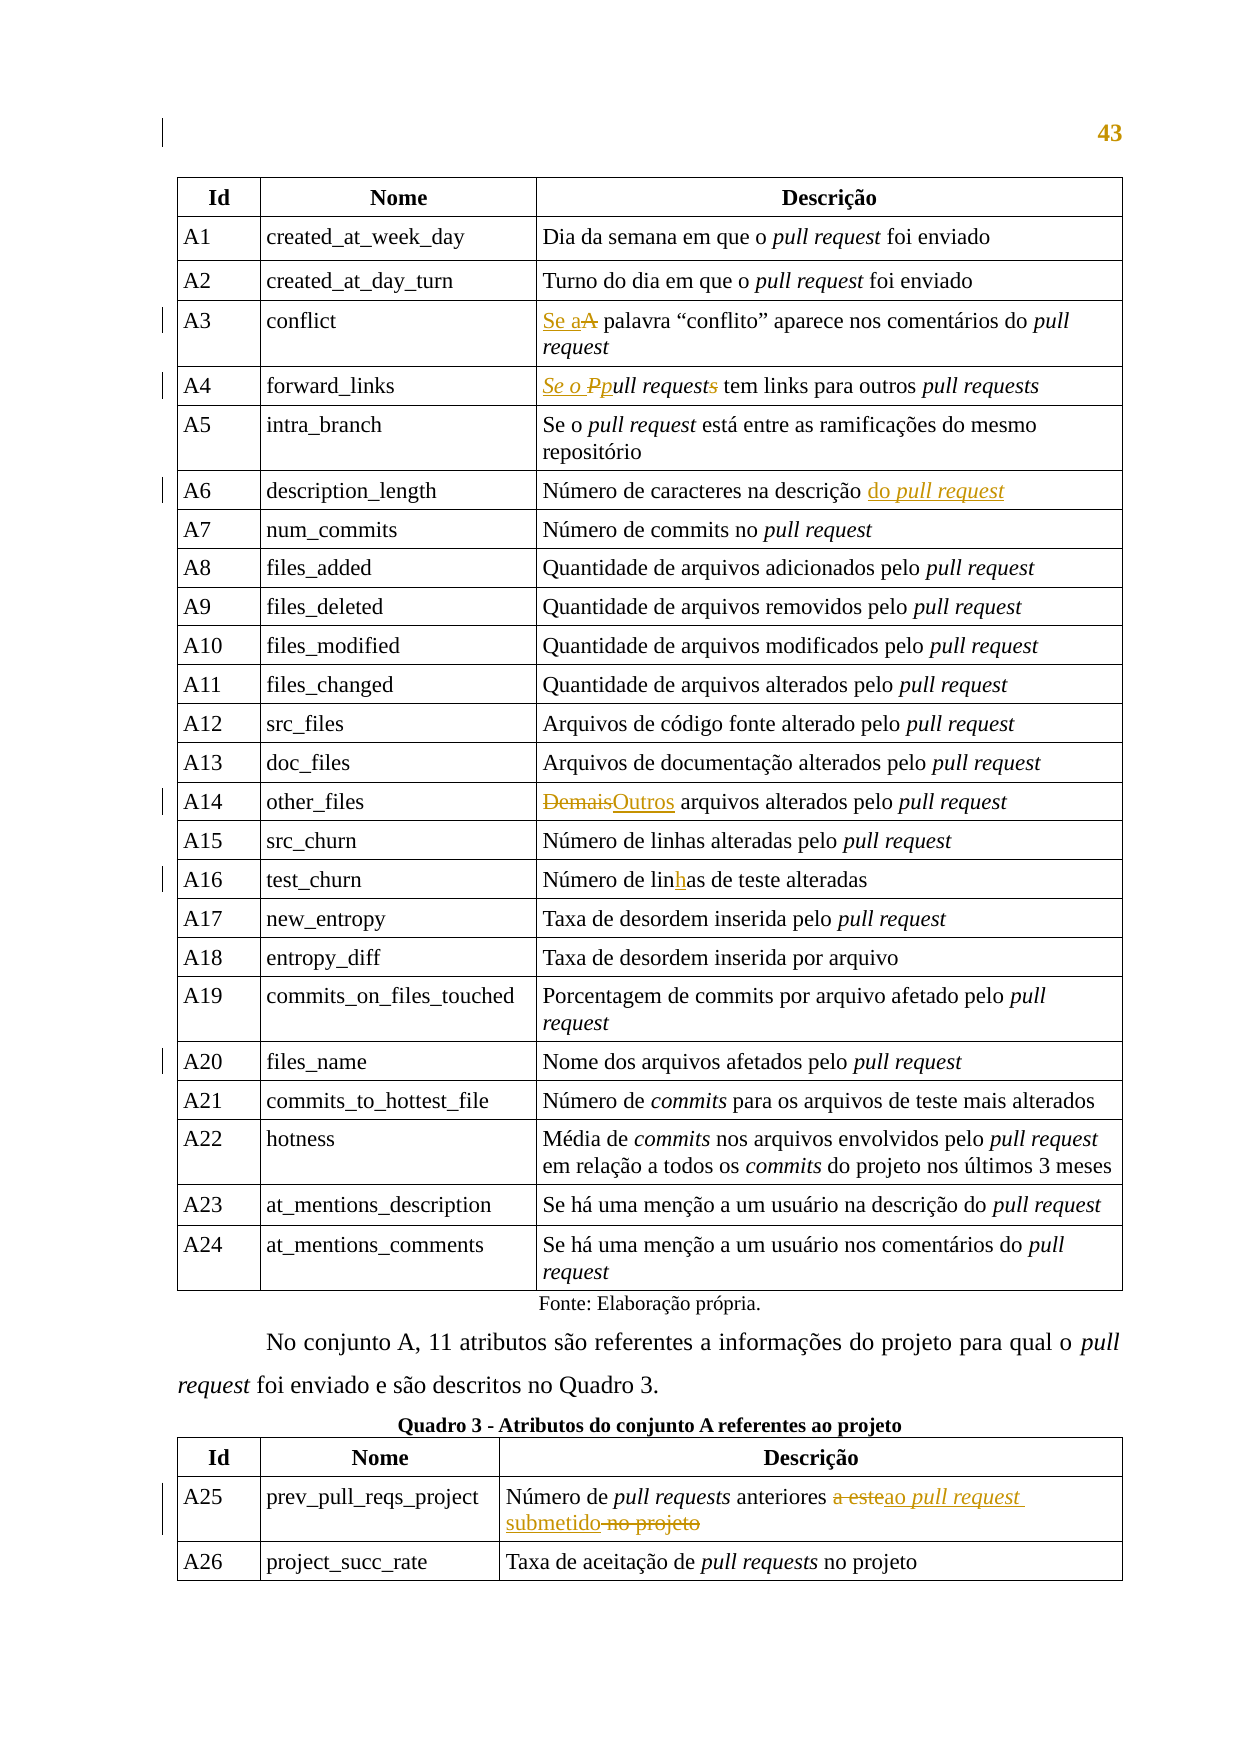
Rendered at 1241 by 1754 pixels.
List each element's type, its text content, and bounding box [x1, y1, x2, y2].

table_cell A8 [178, 549, 260, 587]
table_cell A17 [178, 899, 260, 937]
table_cell A10 [178, 626, 260, 664]
table_cell A2 [178, 261, 260, 300]
table_cell A5 [178, 406, 260, 470]
table_cell description_length [261, 471, 536, 509]
table_cell Número de linhas alteradas pelo pull request [537, 821, 1122, 859]
table_cell Arquivos de documentação alterados pelo pull request [537, 743, 1122, 782]
table_cell A20 [178, 1042, 260, 1080]
table_cell A14 [178, 783, 260, 820]
table_cell A4 [178, 367, 260, 405]
table_cell files_changed [261, 665, 536, 703]
table_header Id [178, 178, 260, 216]
table_cell Número de linhas de teste alteradas [537, 860, 1122, 898]
table_cell doc_files [261, 743, 536, 782]
text No conjunto A, 11 atributos são referentes a informações do projeto para qual o pull request foi enviado e são descritos no Quadro 3. [177, 1327, 1122, 1399]
table_cell test_churn [261, 860, 536, 898]
table_cell A1 [178, 217, 260, 260]
table_cell Arquivos de código fonte alterado pelo pull request [537, 704, 1122, 742]
table_cell src_churn [261, 821, 536, 859]
table_cell A12 [178, 704, 260, 742]
table_cell Quantidade de arquivos adicionados pelo pull request [537, 549, 1122, 587]
table_cell Dia da semana em que o pull request foi enviado [537, 217, 1122, 260]
table_cell A16 [178, 860, 260, 898]
table_header Descrição [500, 1438, 1122, 1476]
text Quadro 3 - Atributos do conjunto A referentes ao projeto [177, 1413, 1122, 1437]
table_cell Se há uma menção a um usuário nos comentários do pull request [537, 1226, 1122, 1290]
table_cell A25 [178, 1477, 260, 1541]
table_cell other_files [261, 783, 536, 820]
table_cell Turno do dia em que o pull request foi enviado [537, 261, 1122, 300]
table_cell Número de caracteres na descrição do pull request [537, 471, 1122, 509]
table_cell Se o pull request está entre as ramificações do mesmo repositório [537, 406, 1122, 470]
table_cell commits_to_hottest_file [261, 1081, 536, 1119]
table_cell src_files [261, 704, 536, 742]
table_cell Taxa de aceitação de pull requests no projeto [500, 1542, 1122, 1580]
table_cell A13 [178, 743, 260, 782]
table_cell files_deleted [261, 588, 536, 625]
table_cell Se a palavra “conflito” aparece nos comentários do pull request [537, 301, 1122, 366]
table_cell intra_branch [261, 406, 536, 470]
table_cell created_at_week_day [261, 217, 536, 260]
table_cell at_mentions_comments [261, 1226, 536, 1290]
table_cell Número de commits para os arquivos de teste mais alterados [537, 1081, 1122, 1119]
table_cell commits_on_files_touched [261, 977, 536, 1041]
table_cell A18 [178, 938, 260, 976]
table_cell A24 [178, 1226, 260, 1290]
table_header Nome [261, 1438, 499, 1476]
table_cell Outros arquivos alterados pelo pull request [537, 783, 1122, 820]
table_cell A3 [178, 301, 260, 366]
table_cell A7 [178, 510, 260, 548]
table_cell conflict [261, 301, 536, 366]
table_cell Número de pull requests anteriores ao pull request submetido [500, 1477, 1122, 1541]
table_cell new_entropy [261, 899, 536, 937]
table_cell A9 [178, 588, 260, 625]
text Fonte: Elaboração própria. [177, 1291, 1122, 1315]
table_cell files_added [261, 549, 536, 587]
table_cell files_name [261, 1042, 536, 1080]
table_cell prev_pull_reqs_project [261, 1477, 499, 1541]
table_cell Nome dos arquivos afetados pelo pull request [537, 1042, 1122, 1080]
table_cell Taxa de desordem inserida pelo pull request [537, 899, 1122, 937]
table_header Nome [261, 178, 536, 216]
table_cell A23 [178, 1185, 260, 1225]
table_cell Porcentagem de commits por arquivo afetado pelo pull request [537, 977, 1122, 1041]
table_cell A15 [178, 821, 260, 859]
table_header Id [178, 1438, 260, 1476]
table_cell A6 [178, 471, 260, 509]
table_header Descrição [537, 178, 1122, 216]
table_cell A19 [178, 977, 260, 1041]
table_cell Se há uma menção a um usuário na descrição do pull request [537, 1185, 1122, 1225]
table_cell at_mentions_description [261, 1185, 536, 1225]
table_cell Se o pull request tem links para outros pull requests [537, 367, 1122, 405]
table_cell Número de commits no pull request [537, 510, 1122, 548]
table_cell A22 [178, 1120, 260, 1184]
table_cell created_at_day_turn [261, 261, 536, 300]
table_cell files_modified [261, 626, 536, 664]
table_cell Quantidade de arquivos alterados pelo pull request [537, 665, 1122, 703]
table_cell A26 [178, 1542, 260, 1580]
table_cell forward_links [261, 367, 536, 405]
table_cell A21 [178, 1081, 260, 1119]
table_cell num_commits [261, 510, 536, 548]
table_cell A11 [178, 665, 260, 703]
table_cell Taxa de desordem inserida por arquivo [537, 938, 1122, 976]
table_cell Quantidade de arquivos removidos pelo pull request [537, 588, 1122, 625]
table_cell Média de commits nos arquivos envolvidos pelo pull request em relação a todos os commits do projeto nos últimos 3 meses [537, 1120, 1122, 1184]
table_cell entropy_diff [261, 938, 536, 976]
table_cell hotness [261, 1120, 536, 1184]
table_cell Quantidade de arquivos modificados pelo pull request [537, 626, 1122, 664]
table_cell project_succ_rate [261, 1542, 499, 1580]
